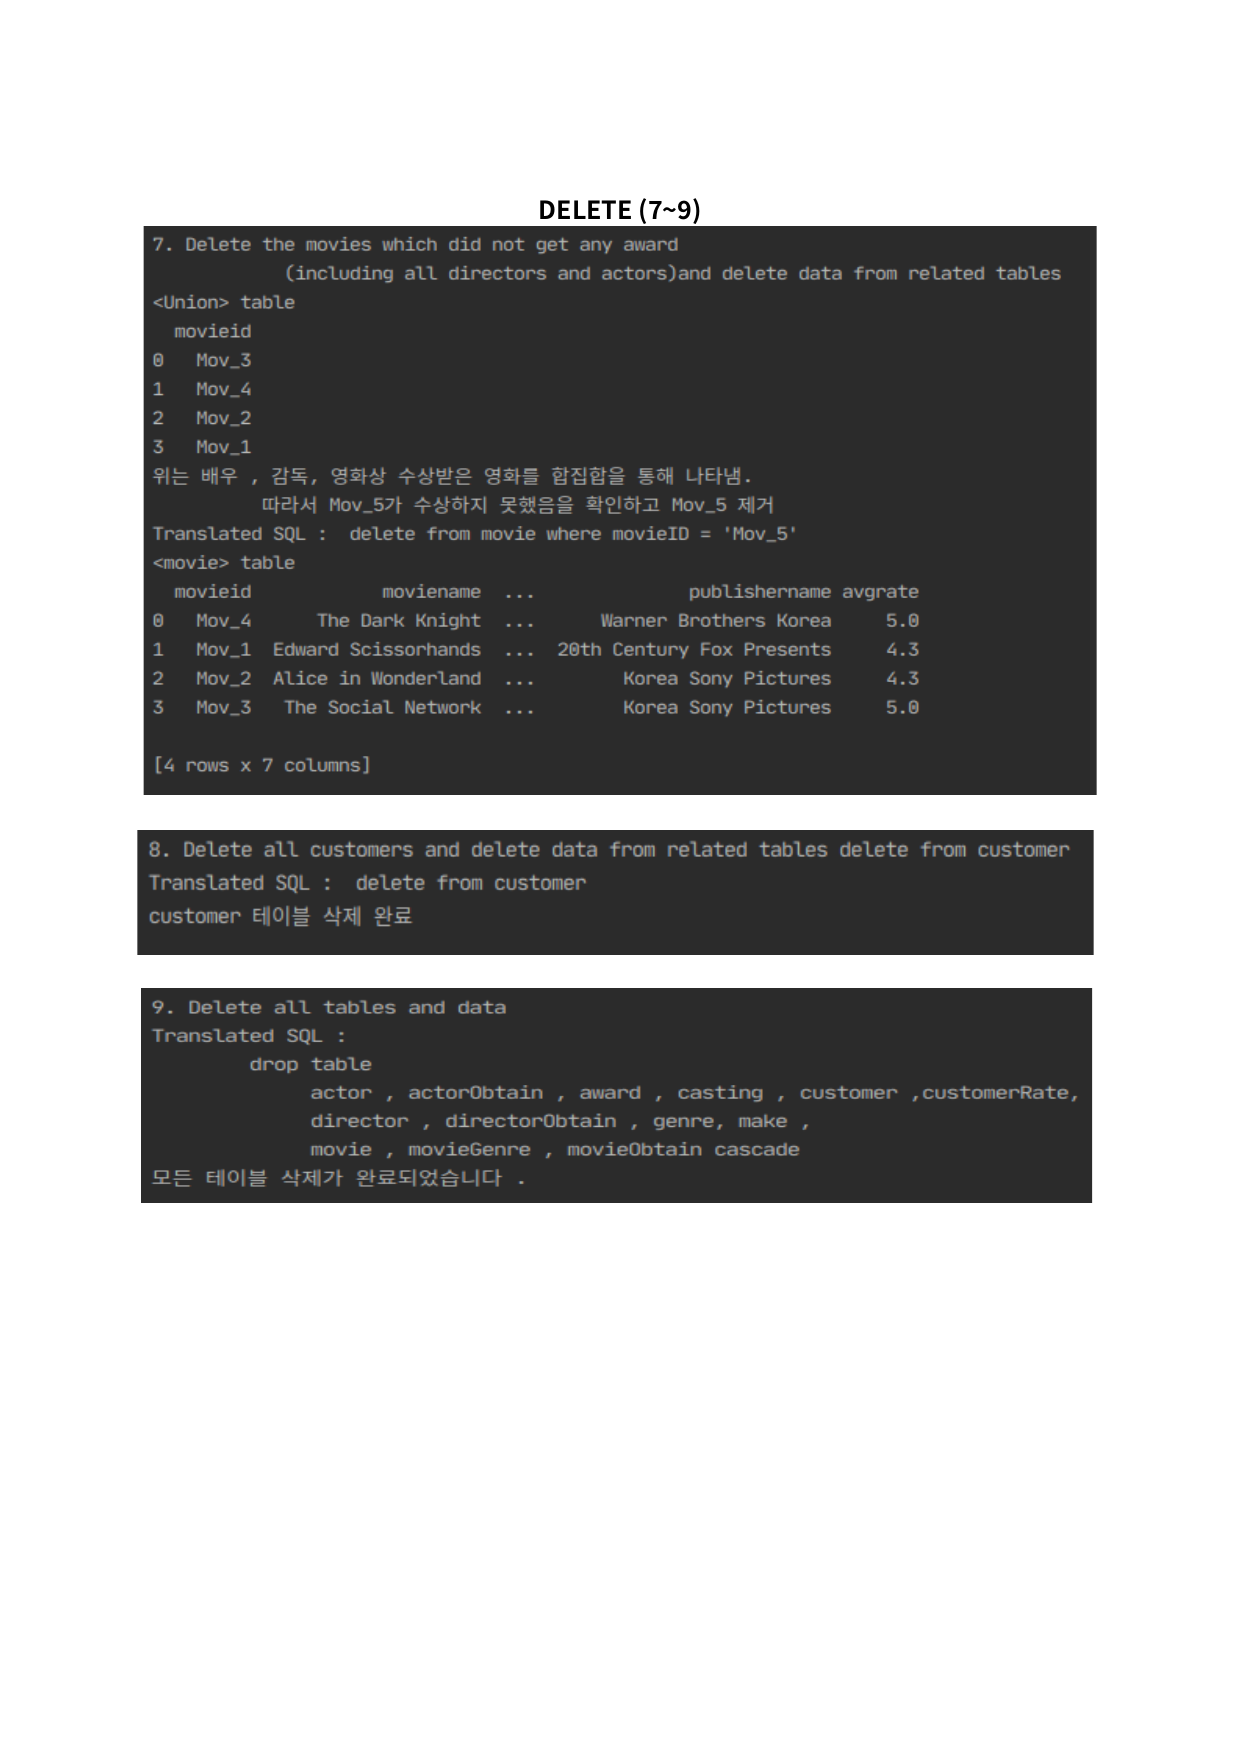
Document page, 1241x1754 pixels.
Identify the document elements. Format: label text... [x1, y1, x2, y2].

text DELETE (7~9) [118, 191, 1122, 227]
picture [143, 226, 1097, 795]
picture [137, 830, 1094, 955]
picture [141, 988, 1093, 1203]
